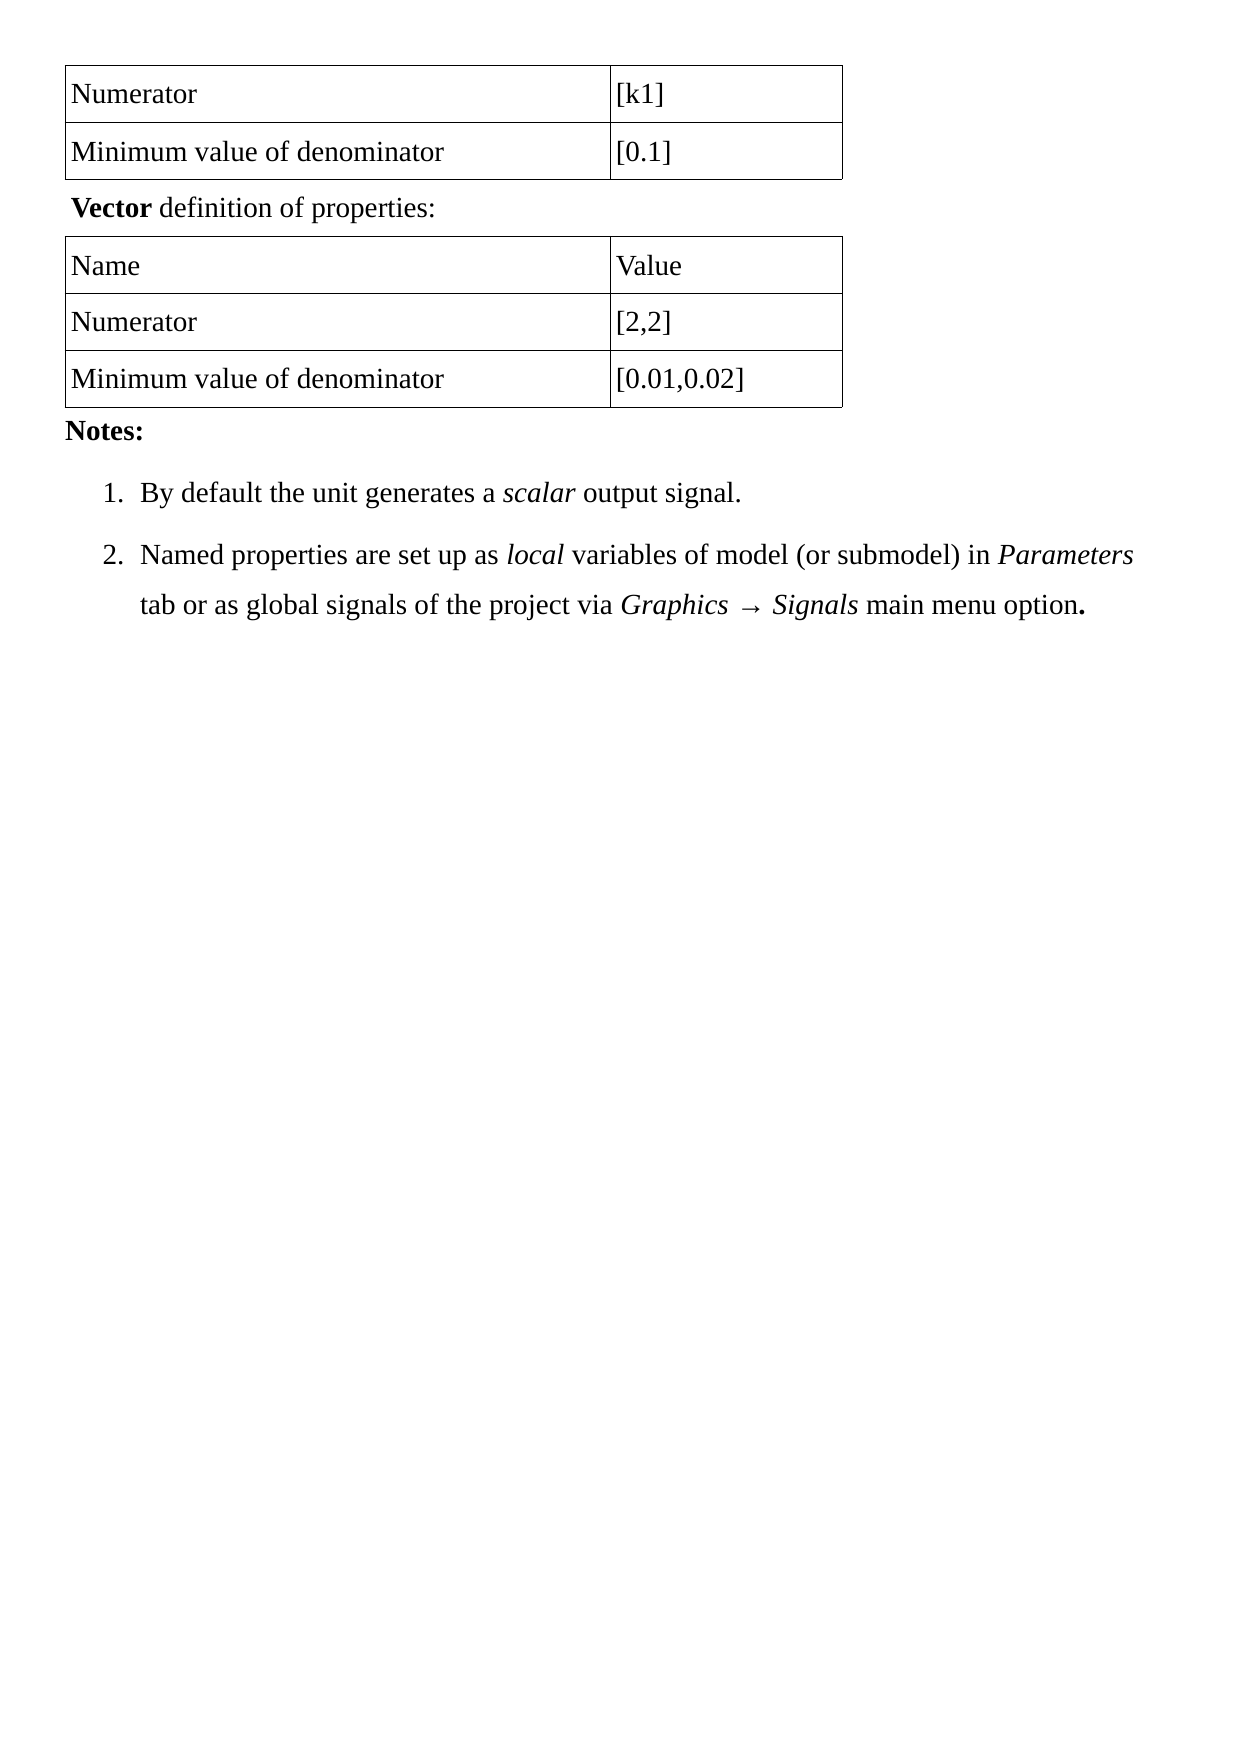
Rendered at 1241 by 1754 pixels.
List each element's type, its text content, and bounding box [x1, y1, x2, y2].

table_cell Numerator [66, 66, 610, 122]
table_cell Minimum value of denominator [66, 351, 610, 407]
table_cell Minimum value of denominator [66, 123, 610, 179]
table_cell [k1] [611, 66, 842, 122]
table_cell Value [611, 237, 842, 293]
table_cell Name [66, 237, 610, 293]
table_cell [2,2] [611, 294, 842, 350]
table_cell Numerator [66, 294, 610, 350]
table_cell [0.1] [611, 123, 842, 179]
table_cell The unit generates the output value calculated as per the formula: whereare for coefficients, is for output signal, scalar or vector,is for current simulation time given in seconds. Properties: Numerator - coefficient. Minimum value of denominator – coefficient. The properties can be vectors,, the dimensions of which shall be the same, in this case the vector will be at the output: Examples of filling in the dialog window for unit properties: Notes: By default the unit generates a scalar output signal. Named properties are set up as local variables of model (or submodel) in Parameters tab or as global signals of the project via Graphics → Signals main menu option. [59, 59, 1181, 633]
table_cell [0.01,0.02] [611, 351, 842, 407]
table_cell Vector definition of properties: [65, 180, 842, 236]
